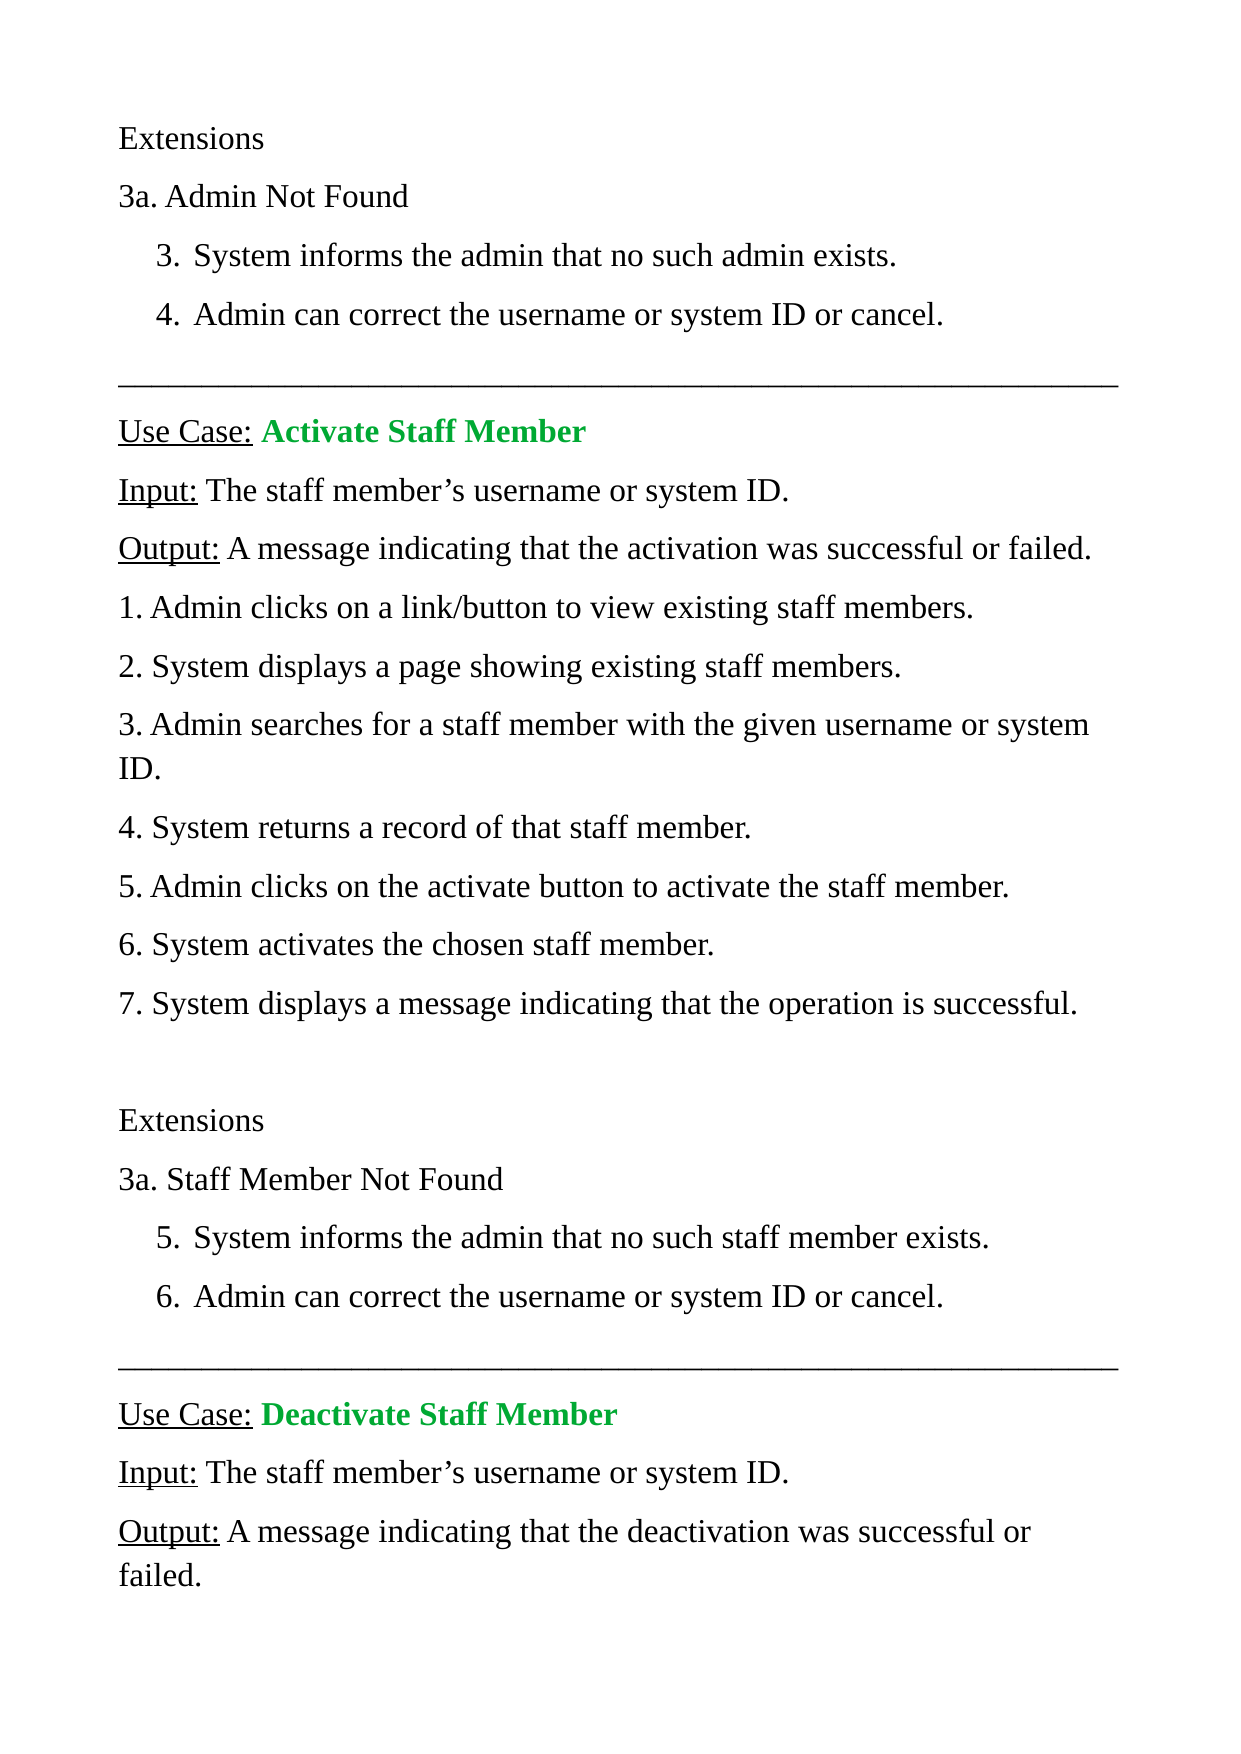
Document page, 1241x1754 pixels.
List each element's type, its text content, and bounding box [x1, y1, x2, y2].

text 3a. Admin Not Found [118, 177, 1122, 215]
text Use Case: Activate Staff Member [118, 411, 1122, 450]
text 2. System displays a page showing existing staff members. [118, 646, 1122, 684]
text 3. Admin searches for a staff member with the given username or system ID. [118, 704, 1122, 787]
text Extensions [118, 1101, 1122, 1139]
text Output: A message indicating that the activation was successful or failed. [118, 529, 1122, 567]
text Input: The staff member’s username or system ID. [118, 1452, 1122, 1491]
text 7. System displays a message indicating that the operation is successful. [118, 983, 1122, 1022]
text Extensions [118, 118, 1122, 156]
text 5. Admin clicks on the activate button to activate the staff member. [118, 866, 1122, 904]
text 3a. Staff Member Not Found [118, 1159, 1122, 1197]
list Admin can correct the username or system ID or cancel. [156, 1276, 1122, 1315]
text 1. Admin clicks on a link/button to view existing staff members. [118, 587, 1122, 626]
text Use Case: Deactivate Staff Member [118, 1394, 1122, 1432]
text Output: A message indicating that the deactivation was successful or failed. [118, 1511, 1122, 1593]
text ____________________________________________________________ [118, 1335, 1122, 1373]
list System informs the admin that no such admin exists. [156, 235, 1122, 274]
text 6. System activates the chosen staff member. [118, 924, 1122, 963]
text 4. System returns a record of that staff member. [118, 807, 1122, 846]
text Input: The staff member’s username or system ID. [118, 470, 1122, 508]
text ____________________________________________________________ [118, 353, 1122, 391]
list System informs the admin that no such staff member exists. [156, 1218, 1122, 1256]
list Admin can correct the username or system ID or cancel. [156, 294, 1122, 332]
